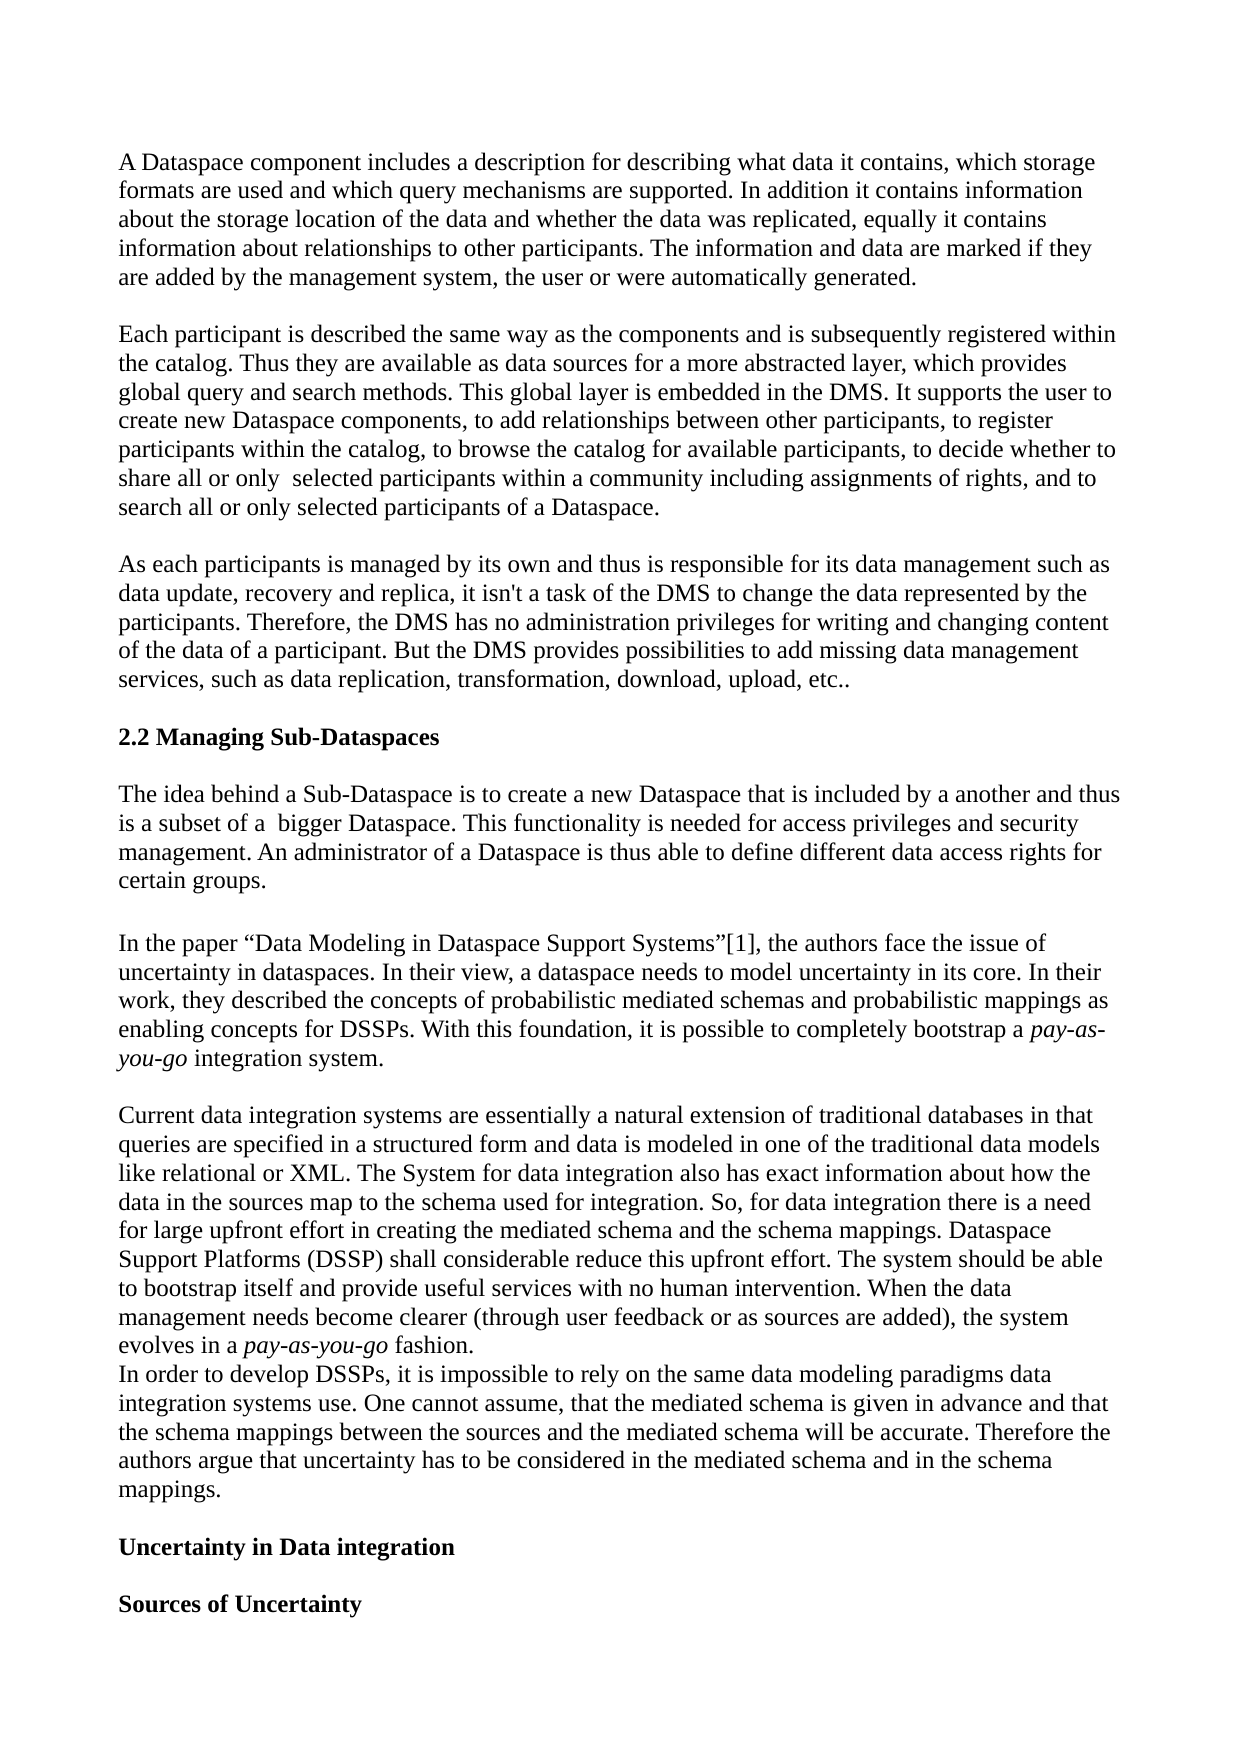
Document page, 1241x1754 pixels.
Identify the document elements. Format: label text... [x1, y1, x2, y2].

text Each participant is described the same way as the components and is subsequently registered within the catalog. Thus they are available as data sources for a more abstracted layer, which provides global query and search methods. This global layer is embedded in the DMS. It supports the user to create new Dataspace components, to add relationships between other participants, to register participants within the catalog, to browse the catalog for available participants, to decide whether to share all or only selected participants within a community including assignments of rights, and to search all or only selected participants of a Dataspace. [118, 319, 1122, 521]
text 2.2 Managing Sub-Dataspaces [118, 722, 1122, 751]
text Current data integration systems are essentially a natural extension of traditional databases in that queries are specified in a structured form and data is modeled in one of the traditional data models like relational or XML. The System for data integration also has exact information about how the data in the sources map to the schema used for integration. So, for data integration there is a need for large upfront effort in creating the mediated schema and the schema mappings. Dataspace Support Platforms (DSSP) shall considerable reduce this upfront effort. The system should be able to bootstrap itself and provide useful services with no human intervention. When the data management needs become clearer (through user feedback or as sources are added), the system evolves in a pay-as-you-go fashion. [118, 1100, 1122, 1359]
text A Dataspace component includes a description for describing what data it contains, which storage formats are used and which query mechanisms are supported. In addition it contains information about the storage location of the data and whether the data was replicated, equally it contains information about relationships to other participants. The information and data are marked if they are added by the management system, the user or were automatically generated. [118, 147, 1122, 291]
text In the paper “Data Modeling in Dataspace Support Systems”[1], the authors face the issue of uncertainty in dataspaces. In their view, a dataspace needs to model uncertainty in its core. In their work, they described the concepts of probabilistic mediated schemas and probabilistic mappings as enabling concepts for DSSPs. With this foundation, it is possible to completely bootstrap a pay-as-you-go integration system. [118, 928, 1122, 1072]
text Uncertainty in Data integration [118, 1532, 1122, 1560]
text The idea behind a Sub-Dataspace is to create a new Dataspace that is included by a another and thus is a subset of a bigger Dataspace. This functionality is needed for access privileges and security management. An administrator of a Dataspace is thus able to define different data access rights for certain groups. [118, 779, 1122, 894]
text As each participants is managed by its own and thus is responsible for its data management such as data update, recovery and replica, it isn't a task of the DMS to change the data represented by the participants. Therefore, the DMS has no administration privileges for writing and changing content of the data of a participant. But the DMS provides possibilities to add missing data management services, such as data replication, transformation, download, upload, etc.. [118, 549, 1122, 693]
text In order to develop DSSPs, it is impossible to rely on the same data modeling paradigms data integration systems use. One cannot assume, that the mediated schema is given in advance and that the schema mappings between the sources and the mediated schema will be accurate. Therefore the authors argue that uncertainty has to be considered in the mediated schema and in the schema mappings. [118, 1359, 1122, 1503]
text Sources of Uncertainty [118, 1589, 1122, 1618]
